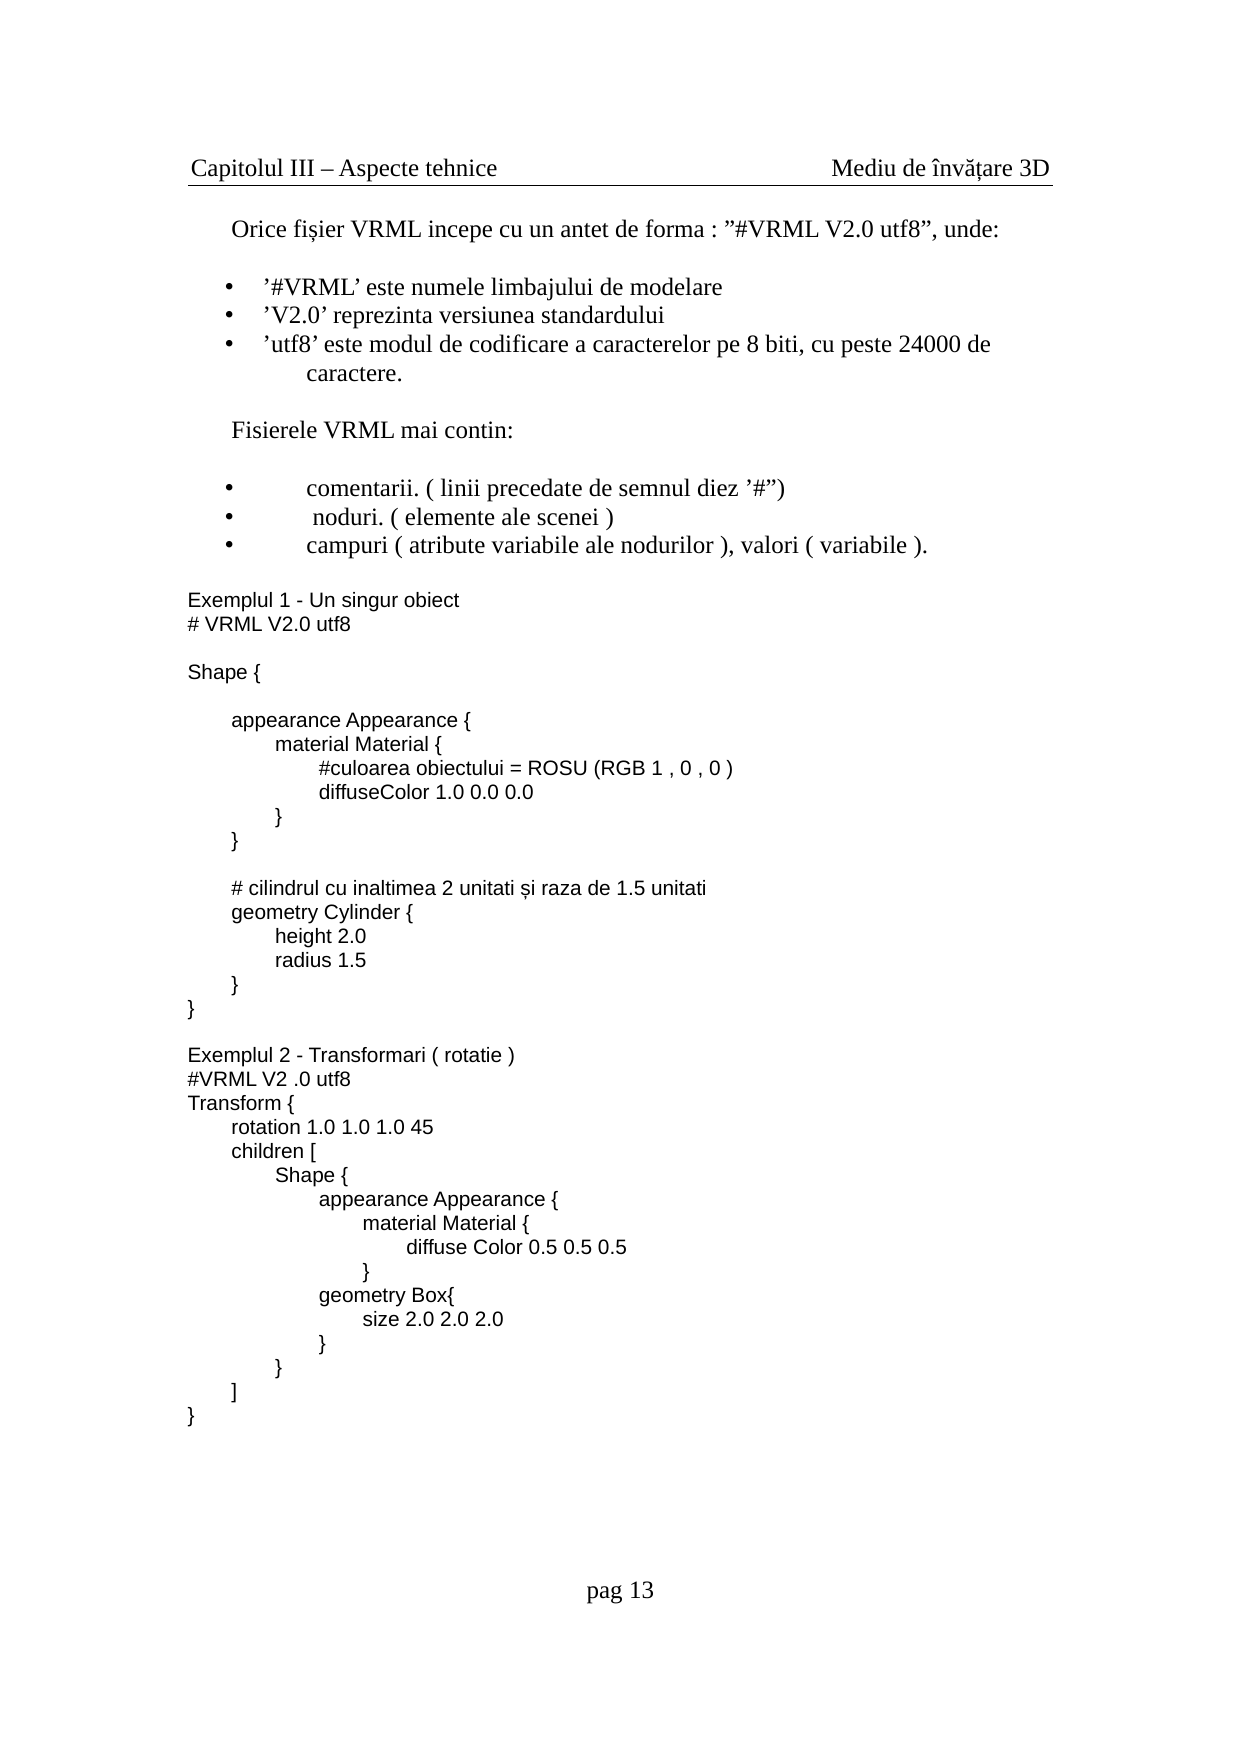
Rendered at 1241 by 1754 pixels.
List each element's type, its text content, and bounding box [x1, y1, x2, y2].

text #VRML V2 .0 utf8 [187, 1067, 1053, 1091]
text } [187, 828, 1053, 852]
text } [187, 1403, 1053, 1427]
text appearance Appearance { [187, 708, 1053, 732]
text } [187, 1355, 1053, 1379]
list ’utf8’ este modul de codificare a caracterelor pe 8 biti, cu peste 24000 de caractere. [225, 329, 1053, 387]
list noduri. ( elemente ale scenei ) [225, 502, 1053, 531]
text appearance Appearance { [187, 1187, 1053, 1211]
list ’#VRML’ este numele limbajului de modelare [225, 272, 1053, 301]
text Fisierele VRML mai contin: [187, 416, 1053, 444]
text } [187, 971, 1053, 995]
text material Material { [187, 732, 1053, 756]
text } [187, 1331, 1053, 1355]
text } [187, 804, 1053, 828]
text size 2.0 2.0 2.0 [187, 1307, 1053, 1331]
text height 2.0 [187, 923, 1053, 947]
text children [ [187, 1139, 1053, 1163]
text #culoarea obiectului = ROSU (RGB 1 , 0 , 0 ) [187, 756, 1053, 780]
text diffuseColor 1.0 0.0 0.0 [187, 780, 1053, 804]
text radius 1.5 [187, 947, 1053, 971]
text rotation 1.0 1.0 1.0 45 [187, 1115, 1053, 1139]
list ’V2.0’ reprezinta versiunea standardului [225, 301, 1053, 329]
text } [187, 1259, 1053, 1283]
text Exemplul 1 - Un singur obiect [187, 588, 1053, 612]
text Exemplul 2 - Transformari ( rotatie ) [187, 1043, 1053, 1067]
text Shape { [187, 1163, 1053, 1187]
text } [187, 995, 1053, 1019]
text Shape { [187, 660, 1053, 684]
text # cilindrul cu inaltimea 2 unitati și raza de 1.5 unitati [187, 876, 1053, 899]
list campuri ( atribute variabile ale nodurilor ), valori ( variabile ). [225, 531, 1053, 559]
text ] [187, 1379, 1053, 1403]
text geometry Box{ [187, 1283, 1053, 1307]
text # VRML V2.0 utf8 [187, 612, 1053, 636]
list comentarii. ( linii precedate de semnul diez ’#”) [225, 473, 1053, 502]
text Orice fișier VRML incepe cu un antet de forma : ”#VRML V2.0 utf8”, unde: [187, 214, 1053, 243]
text material Material { [187, 1211, 1053, 1235]
text Transform { [187, 1091, 1053, 1115]
text geometry Cylinder { [187, 899, 1053, 923]
text diffuse Color 0.5 0.5 0.5 [187, 1235, 1053, 1259]
